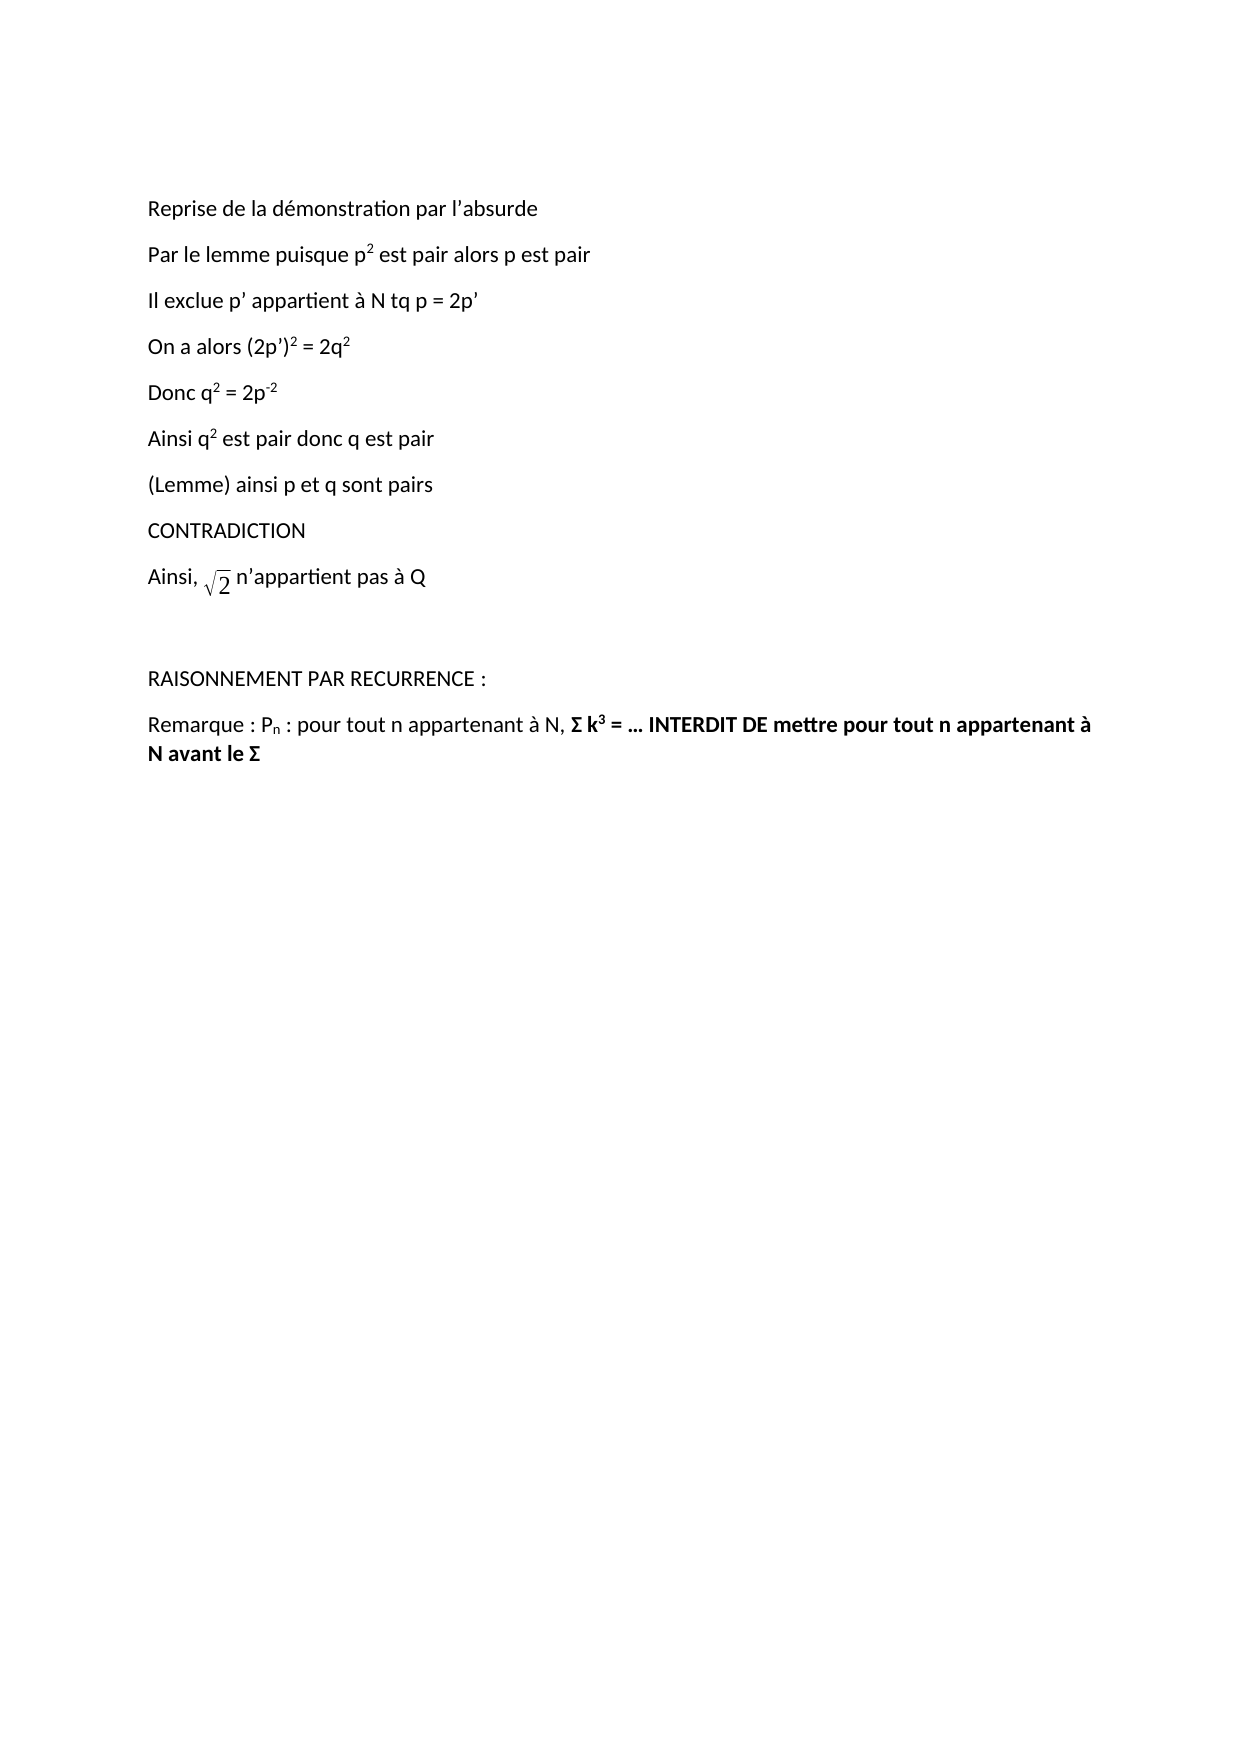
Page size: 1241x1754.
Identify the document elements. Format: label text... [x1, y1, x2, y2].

text Donc q2 = 2p-2 [148, 378, 1093, 406]
text CONTRADICTION [148, 516, 1093, 544]
text RAISONNEMENT PAR RECURRENCE : [148, 664, 1093, 692]
text Ainsi q2 est pair donc q est pair [148, 424, 1093, 452]
text Il exclue p’ appartient à N tq p = 2p’ [148, 286, 1093, 314]
text Remarque : Pn : pour tout n appartenant à N, Σ k3 = … INTERDIT DE mettre pour tout n appartenant à N avant le Σ [148, 710, 1093, 767]
text Par le lemme puisque p2 est pair alors p est pair [148, 240, 1093, 268]
text Ainsi, n’appartient pas à Q [148, 562, 1093, 600]
text Reprise de la démonstration par l’absurde [148, 194, 1093, 222]
text (Lemme) ainsi p et q sont pairs [148, 470, 1093, 498]
text On a alors (2p’)2 = 2q2 [148, 332, 1093, 360]
